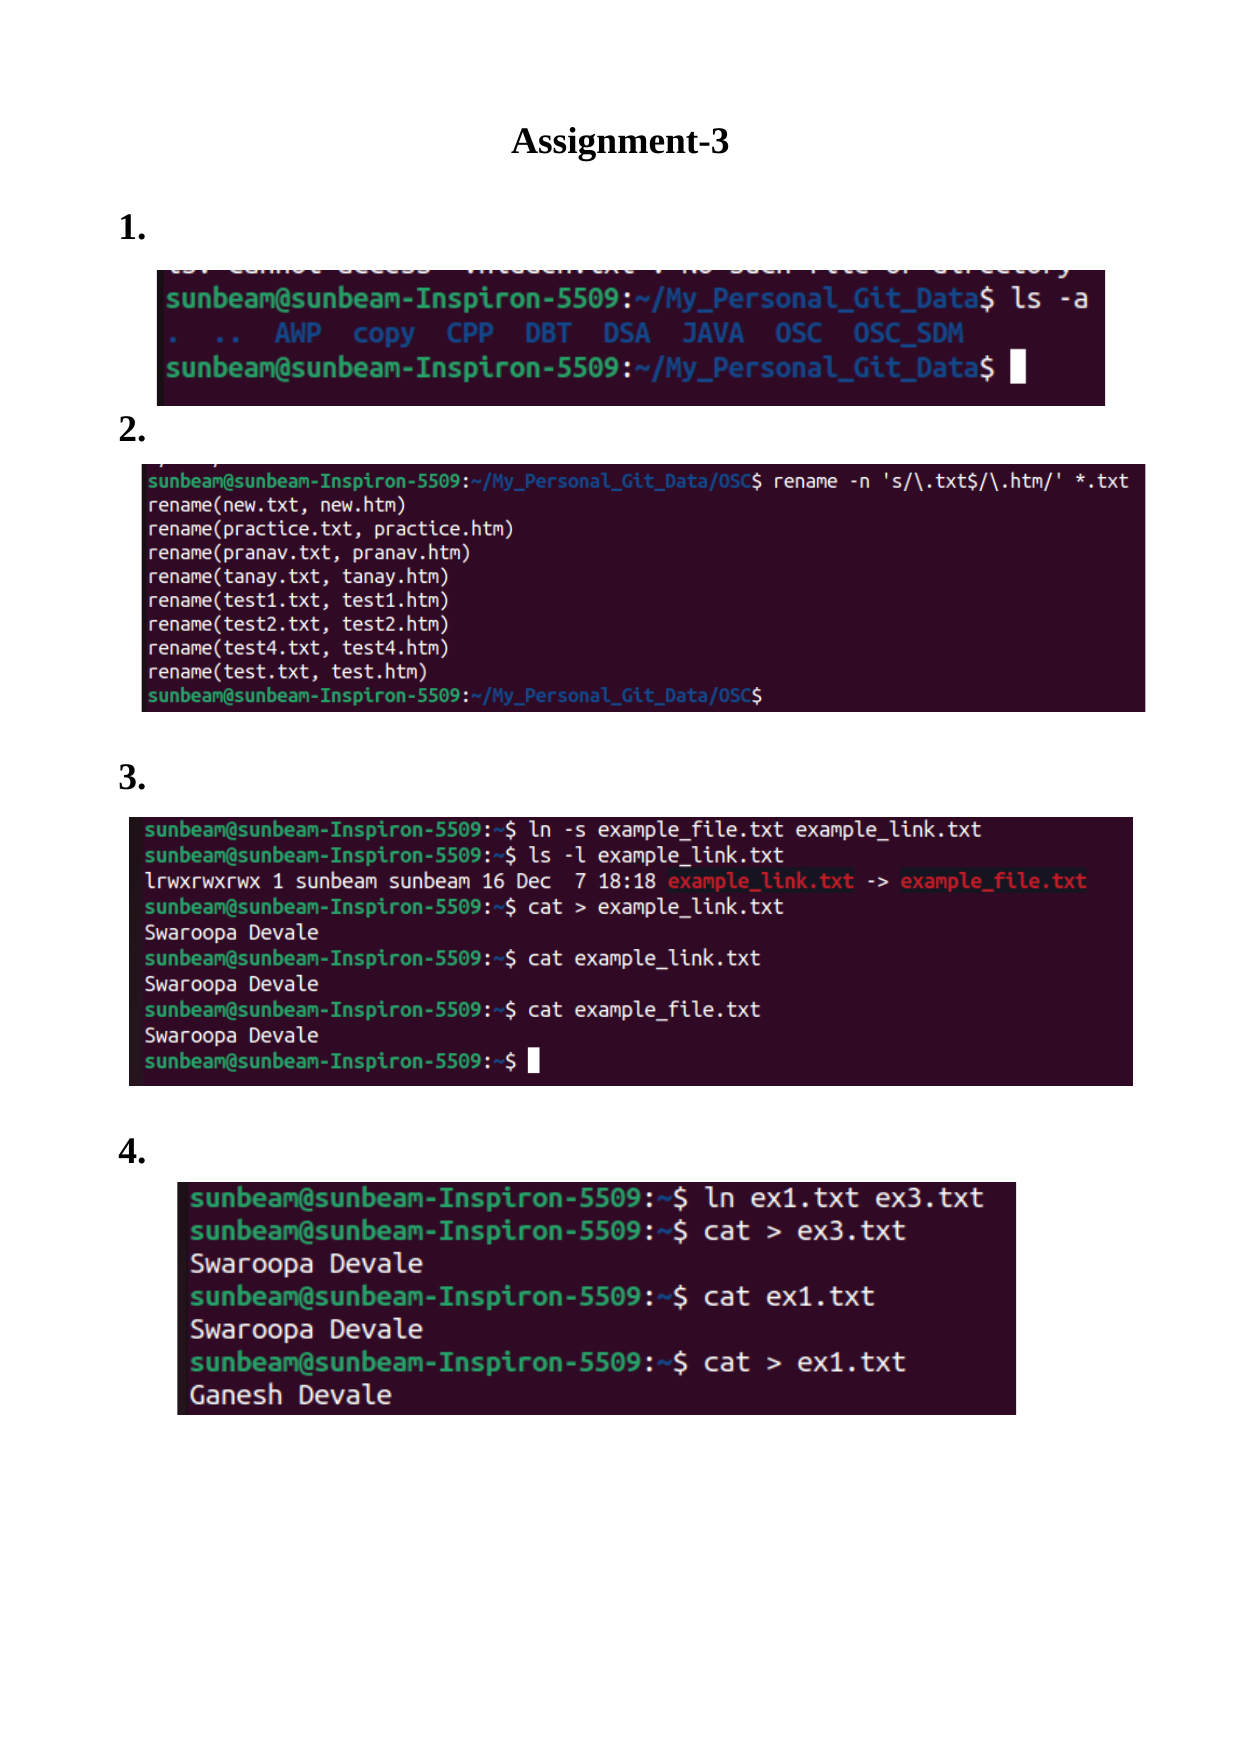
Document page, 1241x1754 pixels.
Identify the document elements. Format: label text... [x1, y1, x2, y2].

text 2. [118, 247, 1122, 449]
picture [177, 1182, 1017, 1415]
text 1. [118, 204, 1122, 247]
picture [129, 817, 1133, 1086]
text ­Assignment-3 [118, 118, 1122, 161]
picture [156, 270, 1106, 406]
text 3. [118, 754, 1122, 798]
text 4. [118, 1128, 1122, 1171]
picture [141, 464, 1146, 712]
